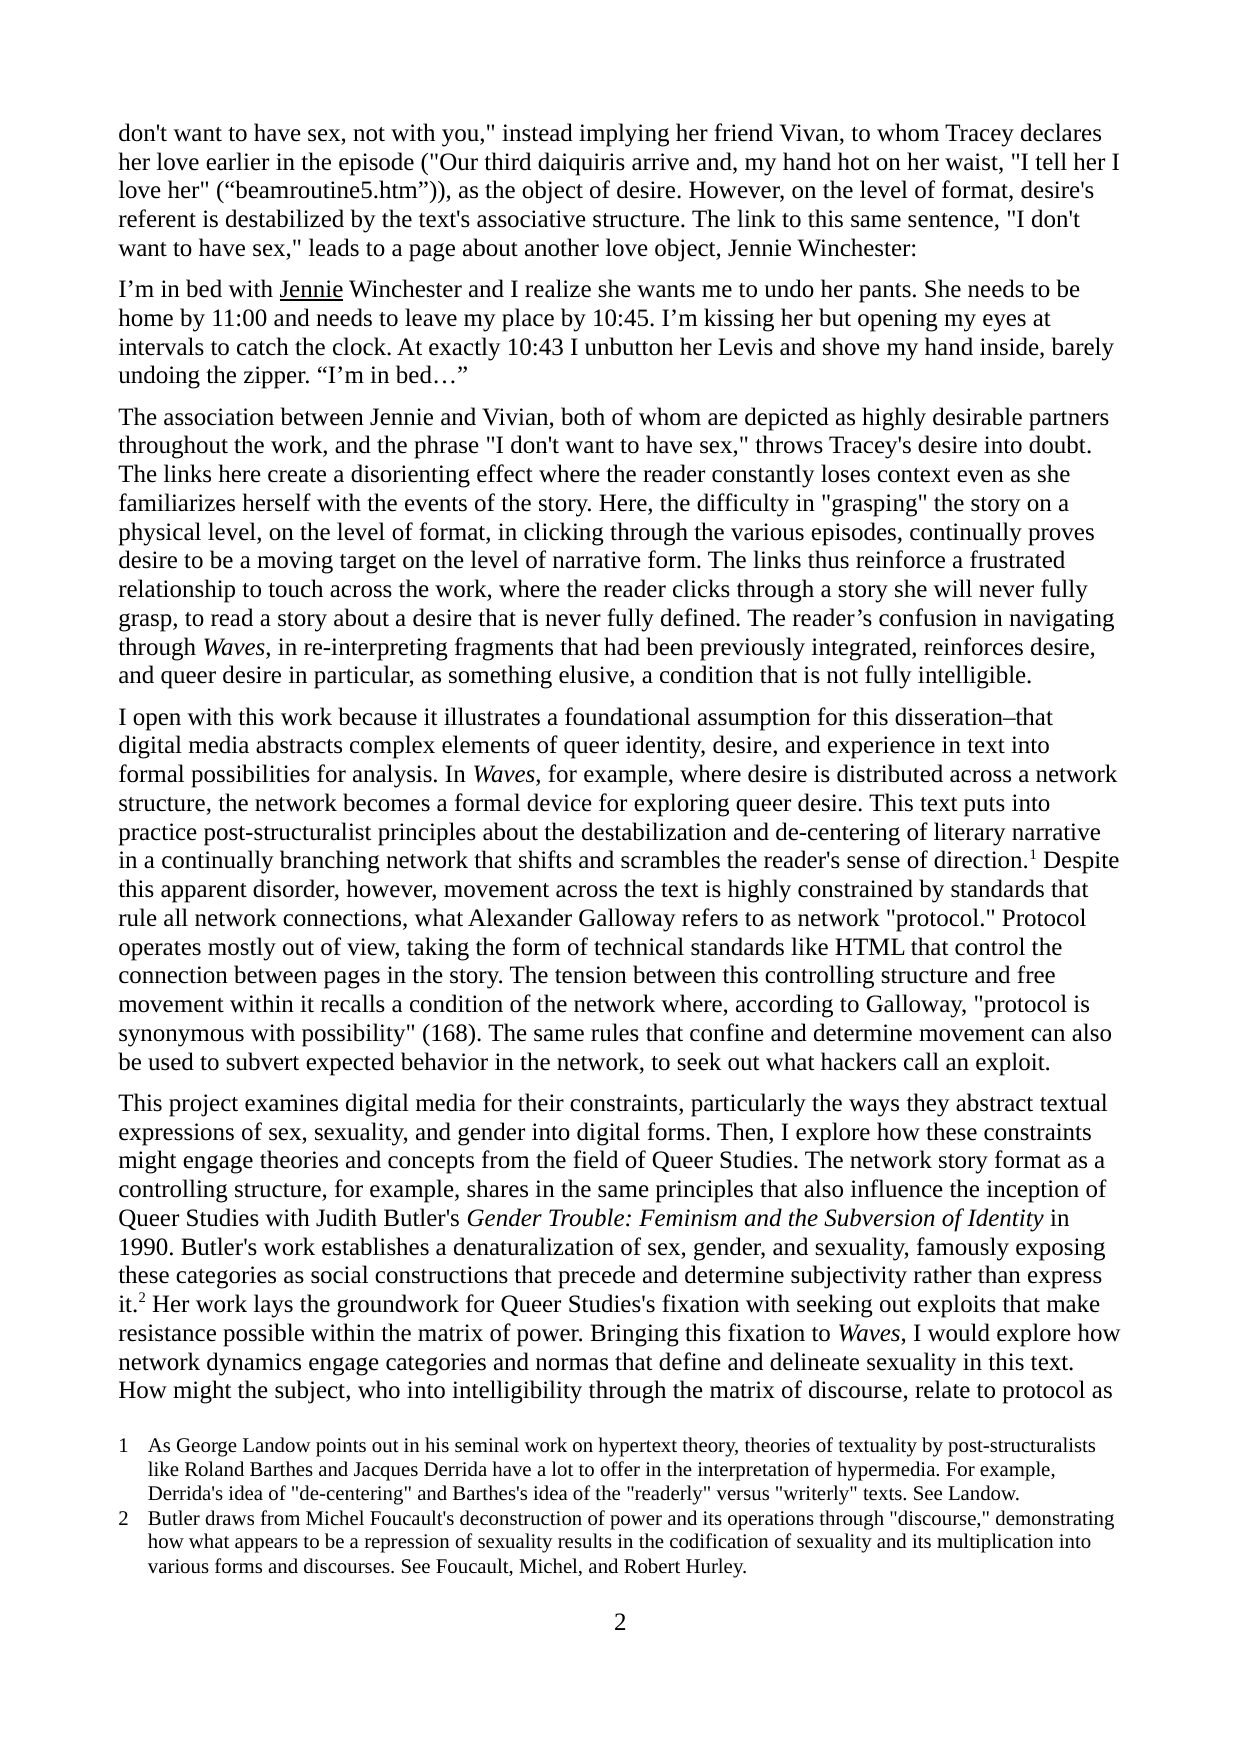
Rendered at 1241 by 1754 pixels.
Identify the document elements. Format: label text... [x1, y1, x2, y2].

text I open with this work because it illustrates a foundational assumption for this disseration–that digital media abstracts complex elements of queer identity, desire, and experience in text into formal possibilities for analysis. In Waves, for example, where desire is distributed across a network structure, the network becomes a formal device for exploring queer desire. This text puts into practice post-structuralist principles about the destabilization and de-centering of literary narrative in a continually branching network that shifts and scrambles the reader's sense of direction. Despite this apparent disorder, however, movement across the text is highly constrained by standards that rule all network connections, what Alexander Galloway refers to as network "protocol." Protocol operates mostly out of view, taking the form of technical standards like HTML that control the connection between pages in the story. The tension between this controlling structure and free movement within it recalls a condition of the network where, according to Galloway, "protocol is synonymous with possibility" (168). The same rules that confine and determine movement can also be used to subvert expected behavior in the network, to seek out what hackers call an exploit. [118, 702, 1122, 1076]
text This project examines digital media for their constraints, particularly the ways they abstract textual expressions of sex, sexuality, and gender into digital forms. Then, I explore how these constraints might engage theories and concepts from the field of Queer Studies. The network story format as a controlling structure, for example, shares in the same principles that also influence the inception of Queer Studies with Judith Butler's Gender Trouble: Feminism and the Subversion of Identity in 1990. Butler's work establishes a denaturalization of sex, gender, and sexuality, famously exposing these categories as social constructions that precede and determine subjectivity rather than express it. Her work lays the groundwork for Queer Studies's fixation with seeking out exploits that make resistance possible within the matrix of power. Bringing this fixation to Waves, I would explore how network dynamics engage categories and normas that define and delineate sexuality in this text. How might the subject, who into intelligibility through the matrix of discourse, relate to protocol as [118, 1088, 1122, 1404]
text I’m in bed with Jennie Winchester and I realize she wants me to undo her pants. She needs to be home by 11:00 and needs to leave my place by 10:45. I’m kissing her but opening my eyes at intervals to catch the clock. At exactly 10:43 I unbutton her Levis and shove my hand inside, barely undoing the zipper. “I’m in bed…” [118, 274, 1122, 389]
text The association between Jennie and Vivian, both of whom are depicted as highly desirable partners throughout the work, and the phrase "I don't want to have sex," throws Tracey's desire into doubt. The links here create a disorienting effect where the reader constantly loses context even as she familiarizes herself with the events of the story. Here, the difficulty in "grasping" the story on a physical level, on the level of format, in clicking through the various episodes, continually proves desire to be a moving target on the level of narrative form. The links thus reinforce a frustrated relationship to touch across the work, where the reader clicks through a story she will never fully grasp, to read a story about a desire that is never fully defined. The reader’s confusion in navigating through Waves, in re-interpreting fragments that had been previously integrated, reinforces desire, and queer desire in particular, as something elusive, a condition that is not fully intelligible. [118, 402, 1122, 689]
text don't want to have sex, not with you," instead implying her friend Vivan, to whom Tracey declares her love earlier in the episode ("Our third daiquiris arrive and, my hand hot on her waist, "I tell her I love her" (“beamroutine5.htm”)), as the object of desire. However, on the level of format, desire's referent is destabilized by the text's associative structure. The link to this same sentence, "I don't want to have sex," leads to a page about another love object, Jennie Winchester: [118, 118, 1122, 262]
text As George Landow points out in his seminal work on hypertext theory, theories of textuality by post-structuralists like Roland Barthes and Jacques Derrida have a lot to offer in the interpretation of hypermedia. For example, Derrida's idea of "de-centering" and Barthes's idea of the "readerly" versus "writerly" texts. See Landow. [118, 1433, 1122, 1505]
text Butler draws from Michel Foucault's deconstruction of power and its operations through "discourse," demonstrating how what appears to be a repression of sexuality results in the codification of sexuality and its multiplication into various forms and discourses. See Foucault, Michel, and Robert Hurley. [118, 1505, 1122, 1578]
